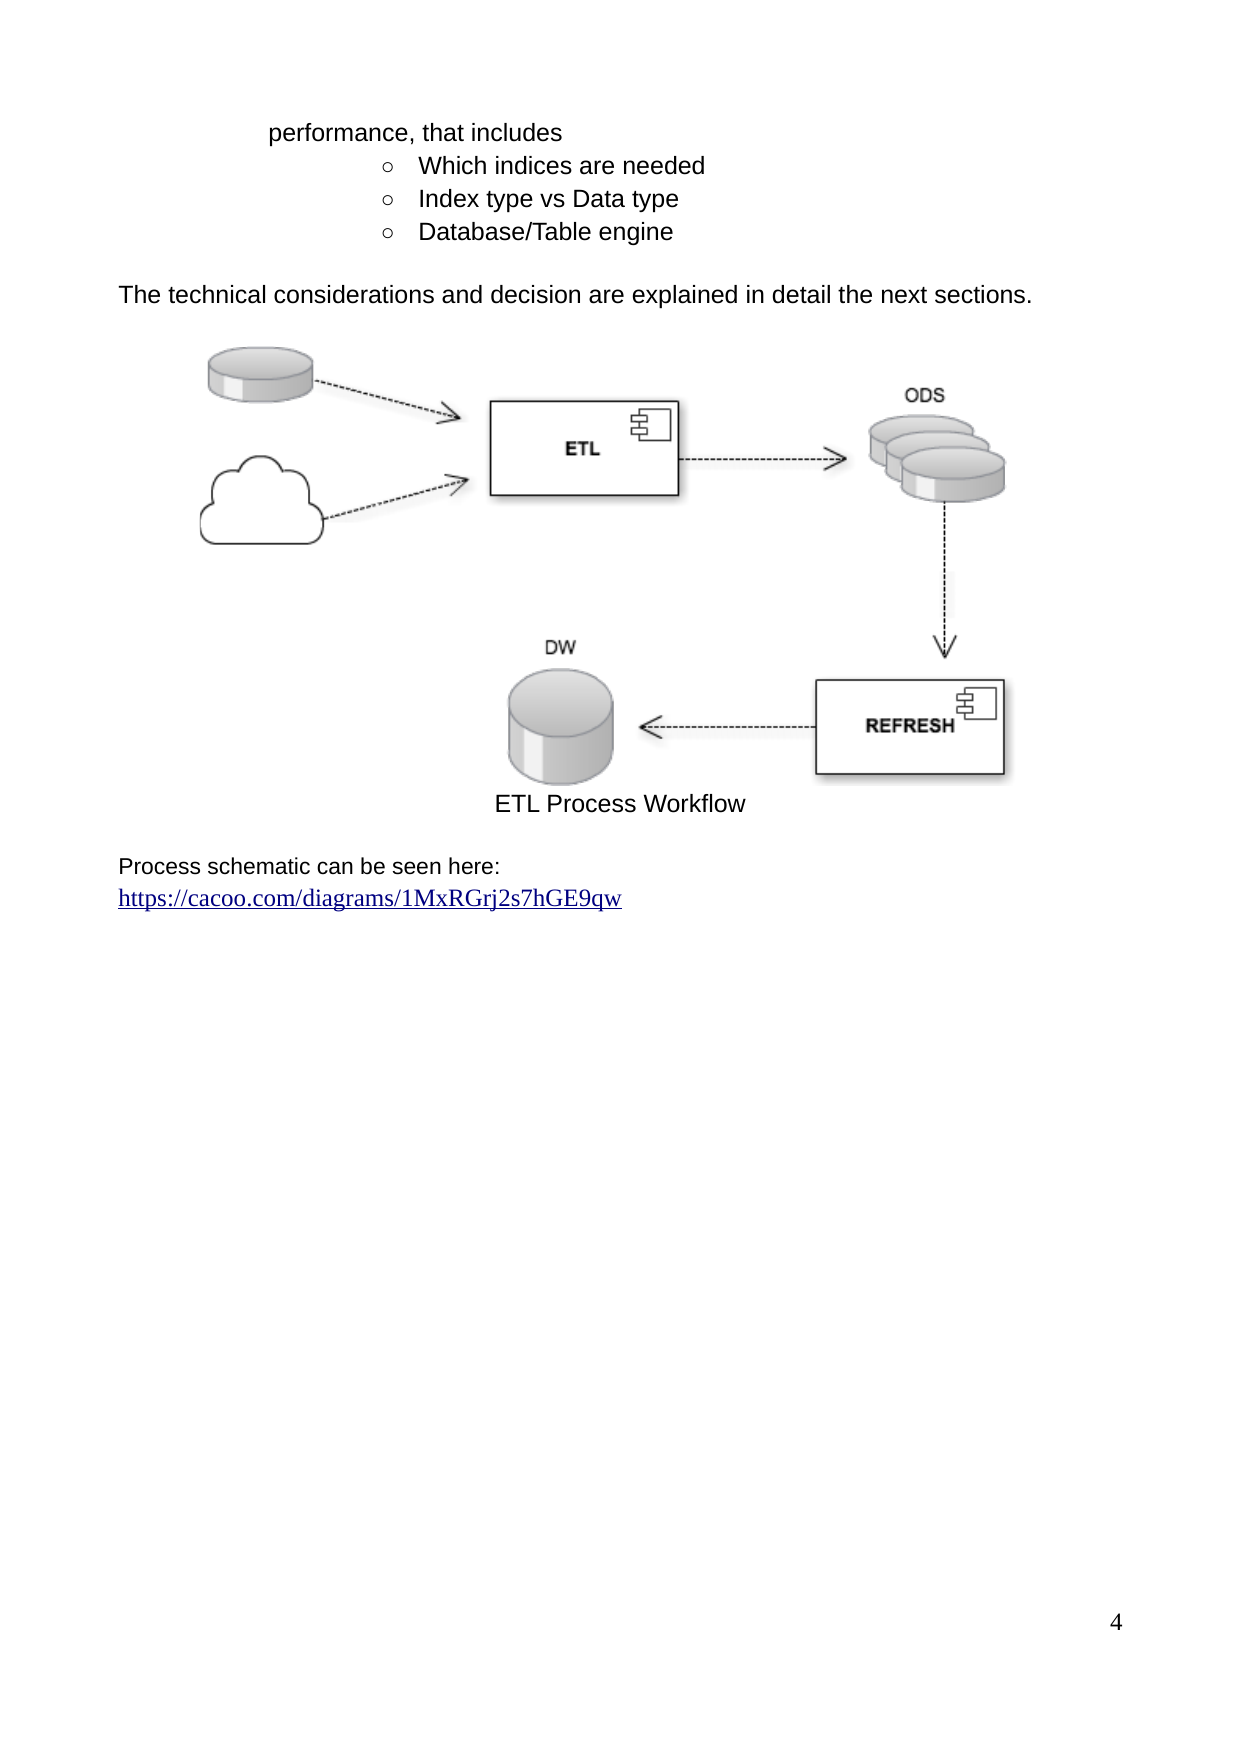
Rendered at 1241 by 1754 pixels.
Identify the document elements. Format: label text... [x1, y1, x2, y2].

text ETL Process Workflow [118, 789, 1122, 818]
picture [199, 346, 1041, 786]
list Index type vs Data type [381, 184, 1122, 213]
text The technical considerations and decision are explained in detail the next sections. [118, 280, 1122, 309]
text https://cacoo.com/diagrams/1MxRGrj2s7hGE9qw [118, 883, 1122, 912]
list performance, that includes [231, 118, 1122, 147]
text Process schematic can be seen here: [118, 853, 1122, 879]
list Which indices are needed [381, 151, 1122, 180]
list Database/Table engine [381, 217, 1122, 246]
